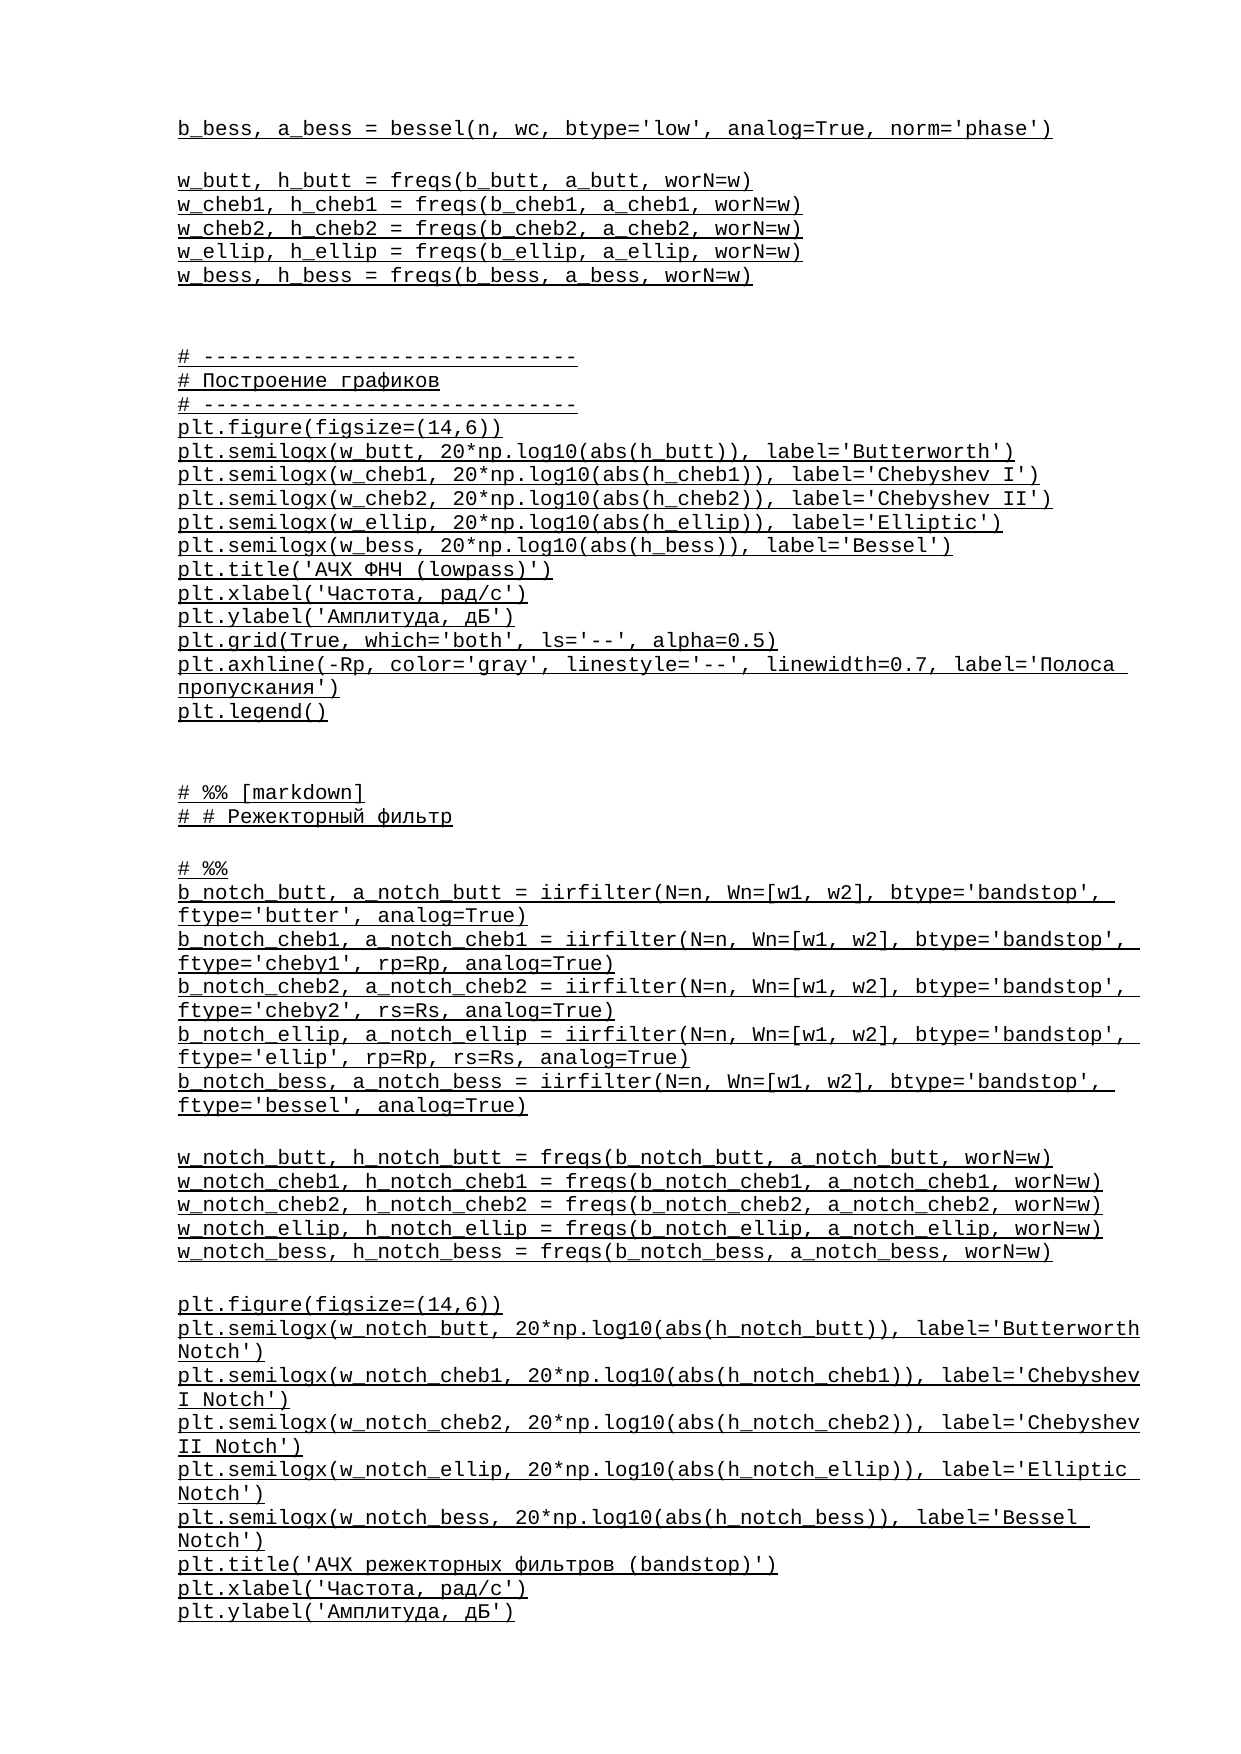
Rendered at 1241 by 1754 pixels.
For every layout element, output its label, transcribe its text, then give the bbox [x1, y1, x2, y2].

text plt.figure(figsize=(14,6)) [177, 1294, 1152, 1318]
text plt.semilogx(w_bess, 20*np.log10(abs(h_bess)), label='Bessel') [177, 535, 1152, 559]
text plt.semilogx(w_cheb1, 20*np.log10(abs(h_cheb1)), label='Chebyshev I') [177, 464, 1152, 488]
text b_bess, a_bess = bessel(n, wc, btype='low', analog=True, norm='phase') [177, 118, 1152, 142]
text w_notch_ellip, h_notch_ellip = freqs(b_notch_ellip, a_notch_ellip, worN=w) [177, 1218, 1152, 1242]
text plt.ylabel('Амплитуда, дБ') [177, 606, 1152, 630]
text w_notch_cheb2, h_notch_cheb2 = freqs(b_notch_cheb2, a_notch_cheb2, worN=w) [177, 1194, 1152, 1218]
text w_ellip, h_ellip = freqs(b_ellip, a_ellip, worN=w) [177, 241, 1152, 265]
text plt.semilogx(w_notch_cheb1, 20*np.log10(abs(h_notch_cheb1)), label='Chebyshev I Notch') [177, 1365, 1152, 1412]
text b_notch_ellip, a_notch_ellip = iirfilter(N=n, Wn=[w1, w2], btype='bandstop', ftype='ellip', rp=Rp, rs=Rs, analog=True) [177, 1024, 1152, 1071]
text plt.semilogx(w_ellip, 20*np.log10(abs(h_ellip)), label='Elliptic') [177, 512, 1152, 535]
text w_butt, h_butt = freqs(b_butt, a_butt, worN=w) [177, 171, 1152, 194]
text plt.semilogx(w_notch_ellip, 20*np.log10(abs(h_notch_ellip)), label='Elliptic Notch') [177, 1459, 1152, 1507]
text plt.title('АЧХ ФНЧ (lowpass)') [177, 559, 1152, 583]
text plt.legend() [177, 701, 1152, 724]
text plt.figure(figsize=(14,6)) [177, 417, 1152, 441]
text plt.xlabel('Частота, рад/с') [177, 583, 1152, 606]
text plt.semilogx(w_notch_bess, 20*np.log10(abs(h_notch_bess)), label='Bessel Notch') [177, 1507, 1152, 1554]
text # Построение графиков [177, 370, 1152, 393]
text plt.xlabel('Частота, рад/с') [177, 1578, 1152, 1601]
text plt.semilogx(w_notch_butt, 20*np.log10(abs(h_notch_butt)), label='Butterworth Notch') [177, 1318, 1152, 1365]
text plt.title('АЧХ режекторных фильтров (bandstop)') [177, 1554, 1152, 1578]
text b_notch_cheb1, a_notch_cheb1 = iirfilter(N=n, Wn=[w1, w2], btype='bandstop', ftype='cheby1', rp=Rp, analog=True) [177, 929, 1152, 976]
text w_bess, h_bess = freqs(b_bess, a_bess, worN=w) [177, 265, 1152, 289]
text w_notch_bess, h_notch_bess = freqs(b_notch_bess, a_notch_bess, worN=w) [177, 1242, 1152, 1265]
text plt.semilogx(w_notch_cheb2, 20*np.log10(abs(h_notch_cheb2)), label='Chebyshev II Notch') [177, 1412, 1152, 1459]
text # # Режекторный фильтр [177, 806, 1152, 829]
text w_cheb1, h_cheb1 = freqs(b_cheb1, a_cheb1, worN=w) [177, 194, 1152, 218]
text # ------------------------------ [177, 393, 1152, 417]
text b_notch_bess, a_notch_bess = iirfilter(N=n, Wn=[w1, w2], btype='bandstop', ftype='bessel', analog=True) [177, 1071, 1152, 1118]
text # %% [177, 858, 1152, 882]
text plt.grid(True, which='both', ls='--', alpha=0.5) [177, 630, 1152, 654]
text b_notch_cheb2, a_notch_cheb2 = iirfilter(N=n, Wn=[w1, w2], btype='bandstop', ftype='cheby2', rs=Rs, analog=True) [177, 976, 1152, 1024]
text plt.semilogx(w_butt, 20*np.log10(abs(h_butt)), label='Butterworth') [177, 441, 1152, 464]
text b_notch_butt, a_notch_butt = iirfilter(N=n, Wn=[w1, w2], btype='bandstop', ftype='butter', analog=True) [177, 882, 1152, 929]
text plt.ylabel('Амплитуда, дБ') [177, 1601, 1152, 1625]
text w_notch_cheb1, h_notch_cheb1 = freqs(b_notch_cheb1, a_notch_cheb1, worN=w) [177, 1171, 1152, 1194]
text w_cheb2, h_cheb2 = freqs(b_cheb2, a_cheb2, worN=w) [177, 218, 1152, 241]
text plt.axhline(-Rp, color='gray', linestyle='--', linewidth=0.7, label='Полоса пропускания') [177, 654, 1152, 701]
text # %% [markdown] [177, 782, 1152, 806]
text # ------------------------------ [177, 346, 1152, 370]
text w_notch_butt, h_notch_butt = freqs(b_notch_butt, a_notch_butt, worN=w) [177, 1147, 1152, 1171]
text plt.semilogx(w_cheb2, 20*np.log10(abs(h_cheb2)), label='Chebyshev II') [177, 488, 1152, 512]
